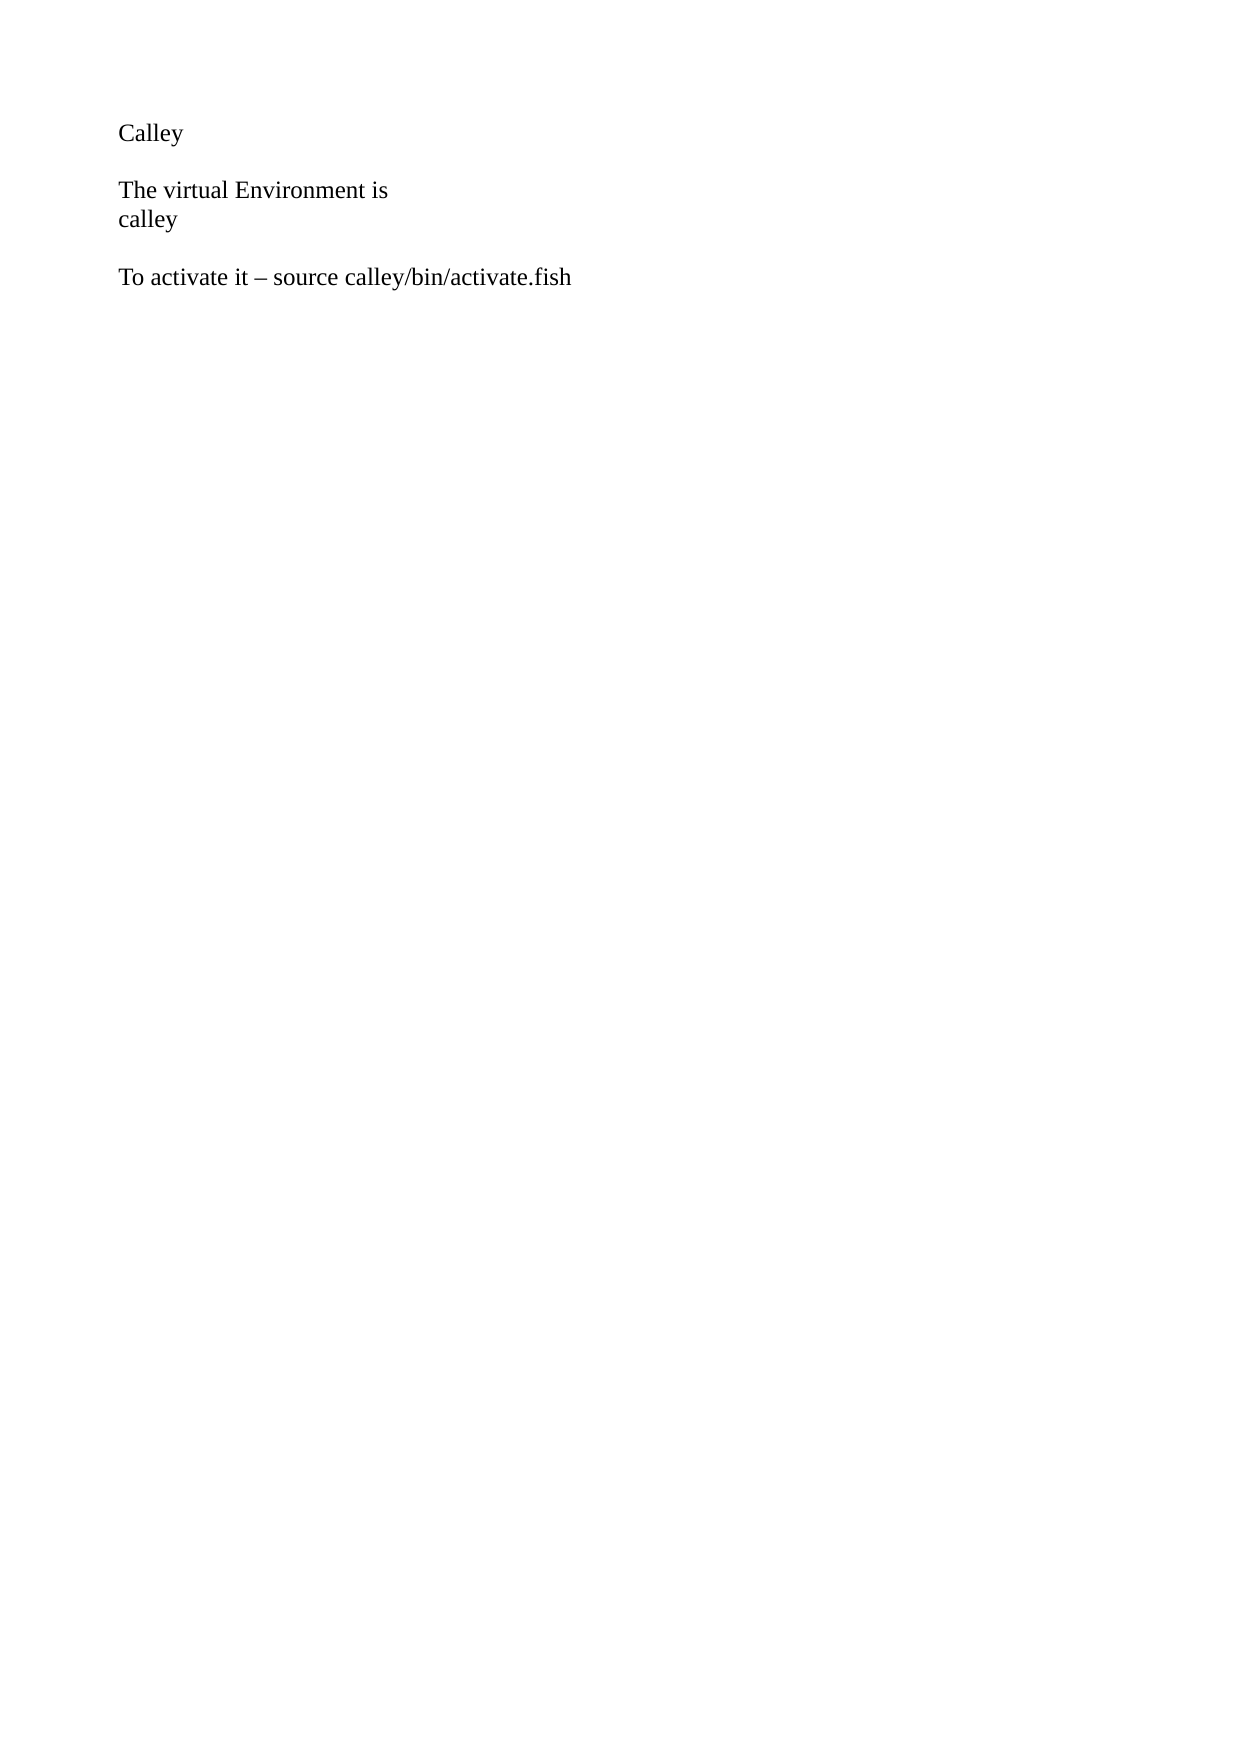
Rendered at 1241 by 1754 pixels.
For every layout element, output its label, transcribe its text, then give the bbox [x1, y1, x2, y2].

text calley [118, 204, 1122, 233]
text To activate it – source calley/bin/activate.fish [118, 262, 1122, 291]
text The virtual Environment is [118, 176, 1122, 204]
text Calley [118, 118, 1122, 147]
